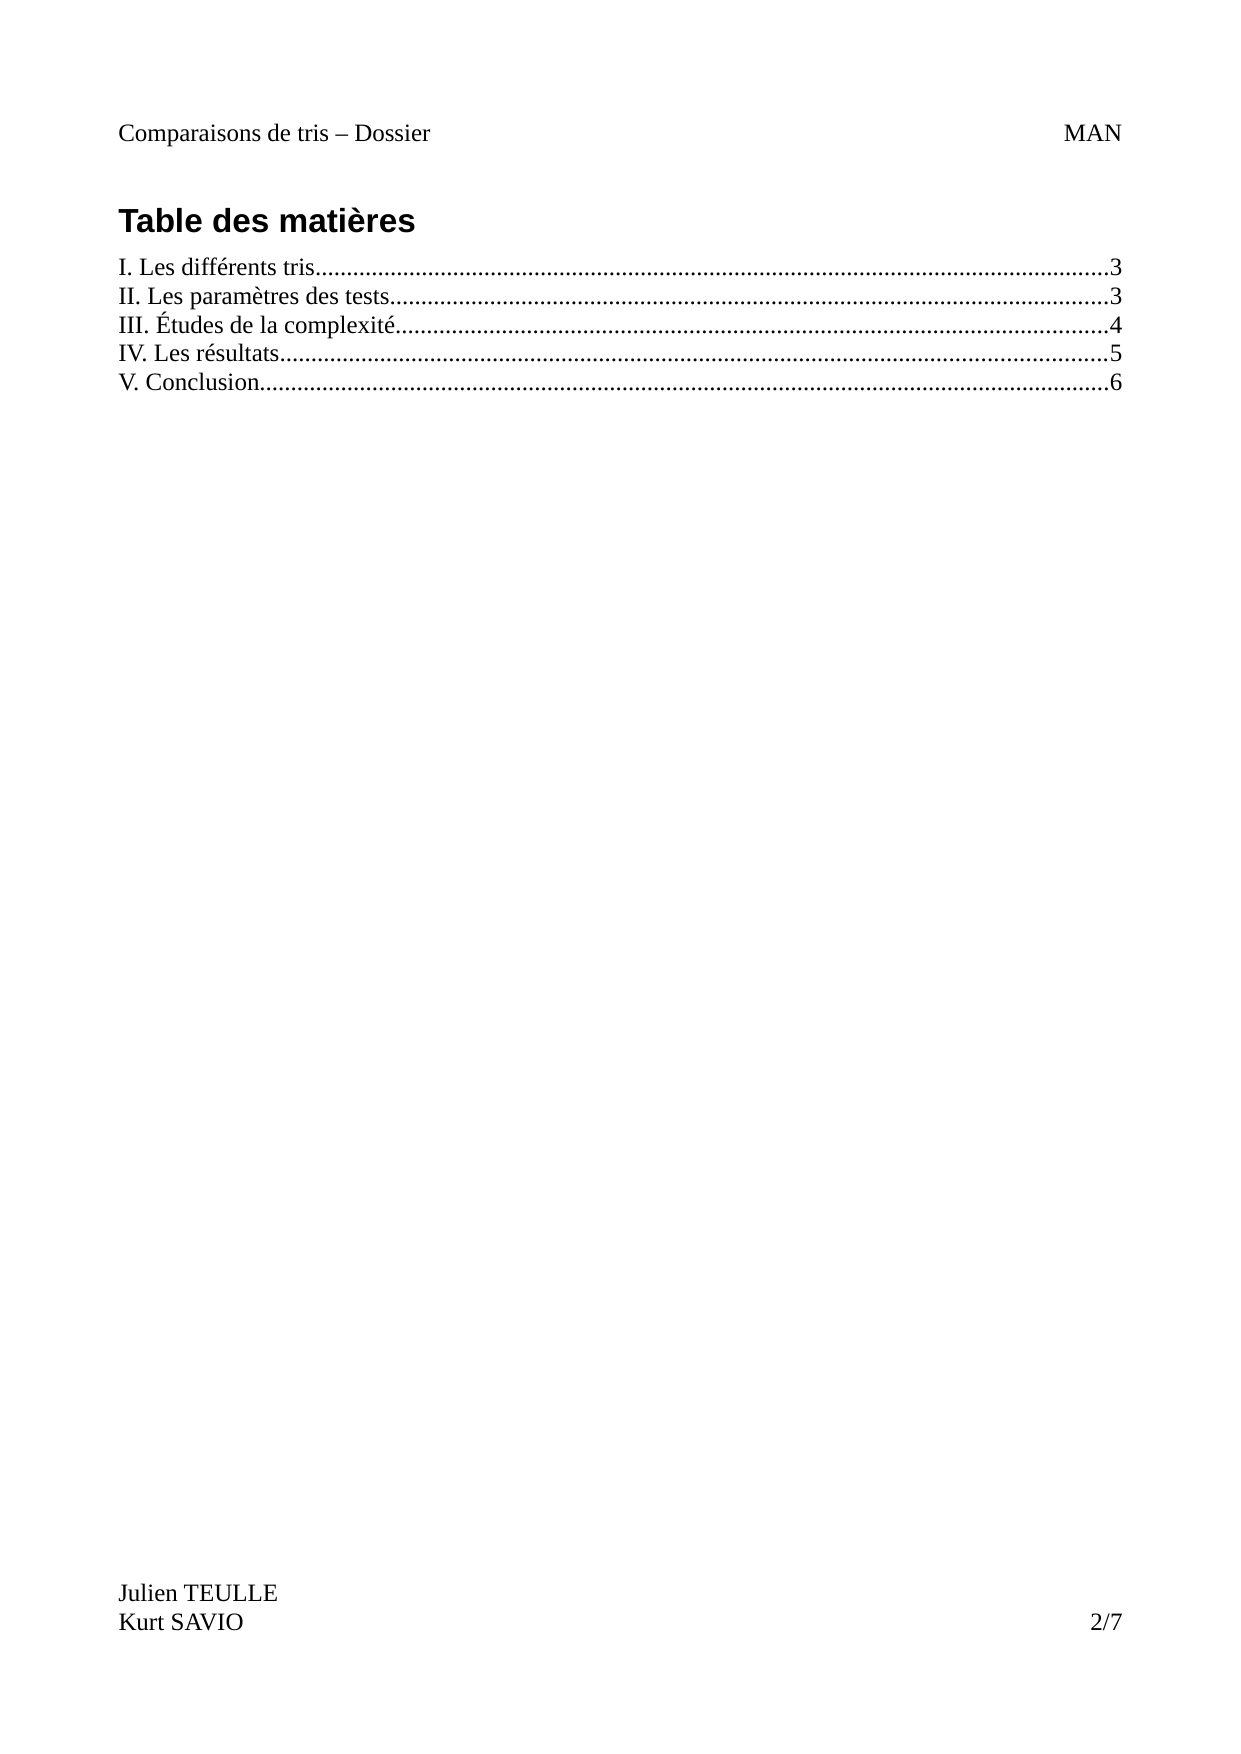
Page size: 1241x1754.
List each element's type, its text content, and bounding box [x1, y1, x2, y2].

text V. Conclusion 6 [118, 367, 1122, 396]
text IV. Les résultats 5 [118, 338, 1122, 367]
subtitle Table des matières [118, 201, 1122, 240]
text I. Les différents tris 3 [118, 252, 1122, 281]
text III. Études de la complexité 4 [118, 310, 1122, 338]
text II. Les paramètres des tests 3 [118, 281, 1122, 310]
